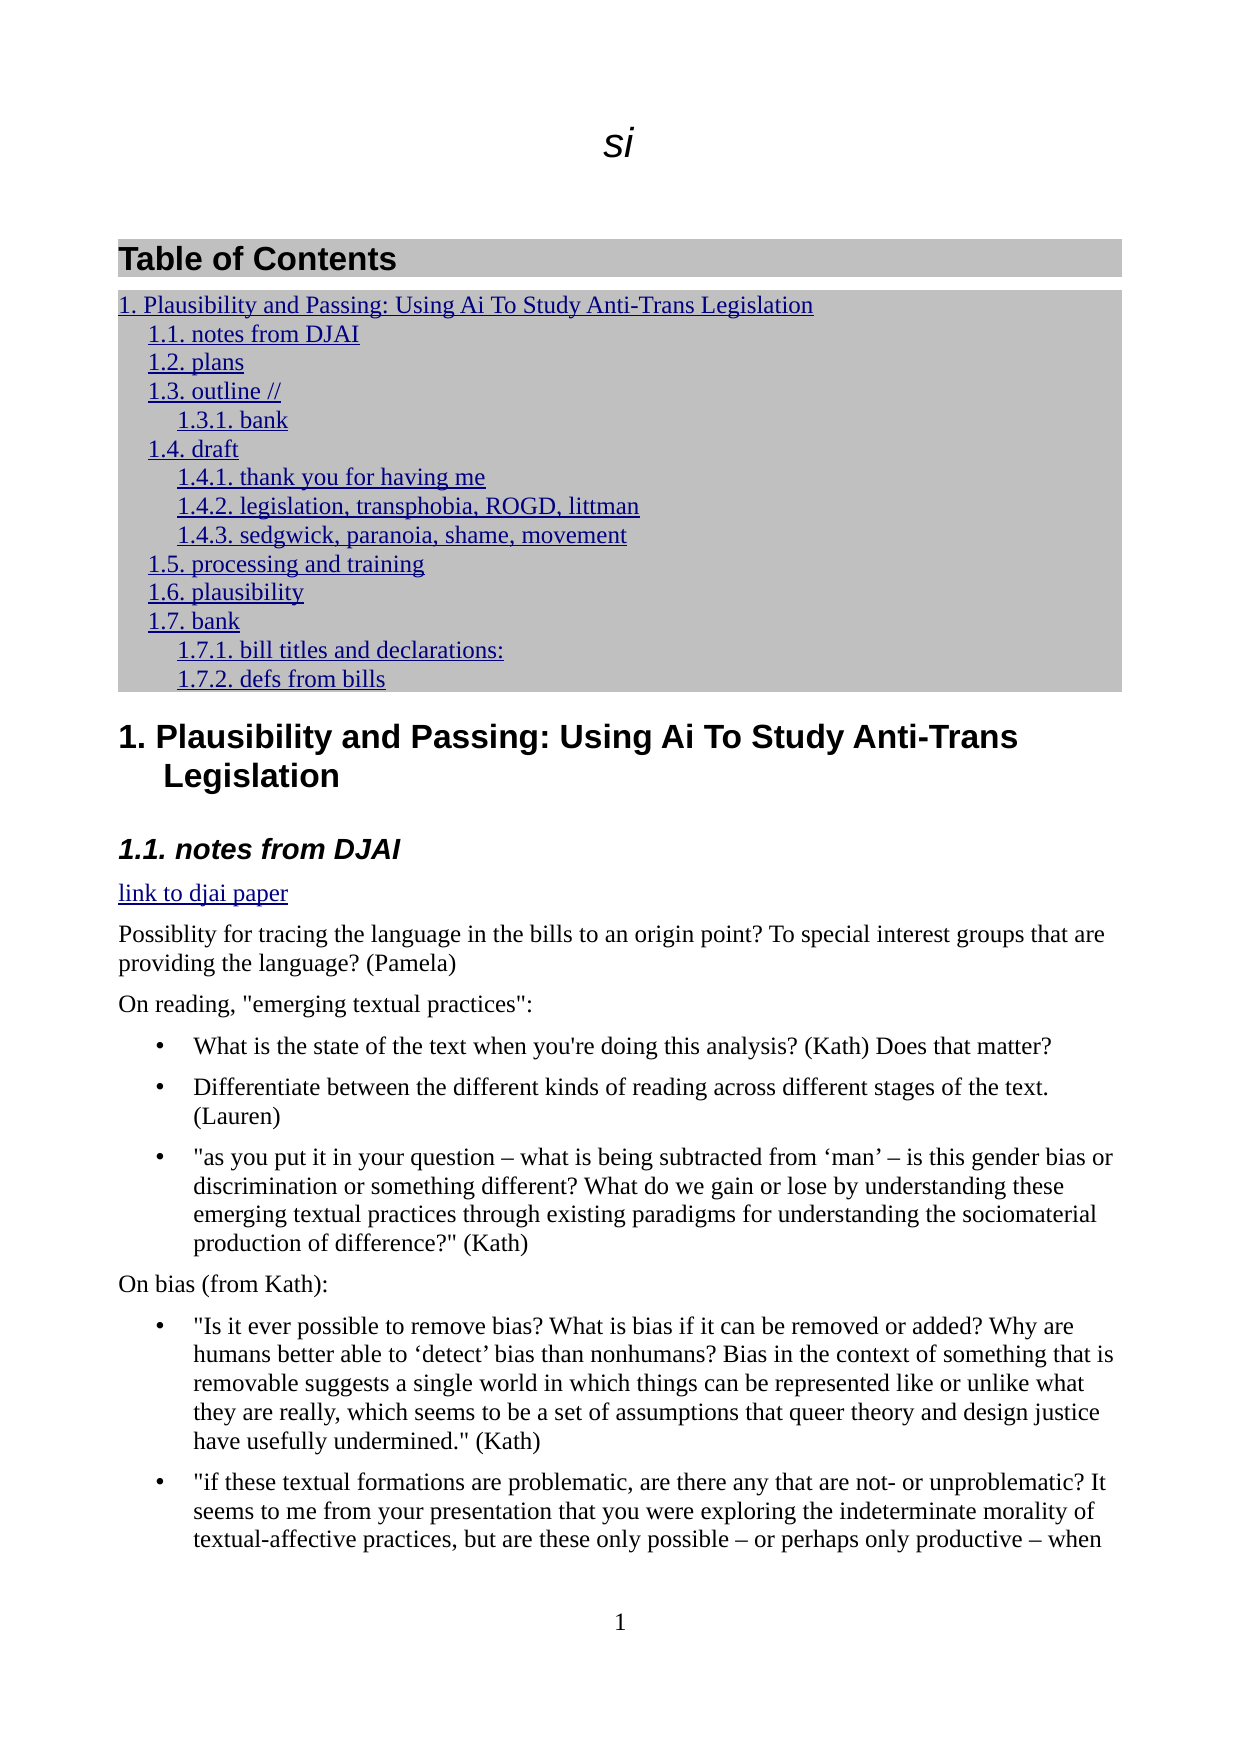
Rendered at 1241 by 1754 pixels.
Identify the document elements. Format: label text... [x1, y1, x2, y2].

text 1.7. bank [148, 606, 1122, 635]
text On reading, "emerging textual practices": [118, 989, 1122, 1018]
text 1.1. notes from DJAI [148, 319, 1122, 347]
text 1.2. plans [148, 347, 1122, 376]
text 1.4.1. thank you for having me [177, 462, 1122, 491]
text 1.4.2. legislation, transphobia, ROGD, littman [177, 491, 1122, 520]
text 1.3. outline // [148, 376, 1122, 405]
text 1.6. plausibility [148, 577, 1122, 606]
subtitle Table of Contents [118, 239, 1122, 277]
list Differentiate between the different kinds of reading across different stages of the text. (Lauren) [156, 1072, 1122, 1129]
text 1. Plausibility and Passing: Using Ai To Study Anti-Trans Legislation [118, 290, 1122, 319]
list What is the state of the text when you're doing this analysis? (Kath) Does that matter? [156, 1031, 1122, 1059]
text link to djai paper [118, 878, 1122, 907]
subtitle notes from DJAI [118, 832, 1122, 866]
text On bias (from Kath): [118, 1269, 1122, 1298]
text 1.7.2. defs from bills [177, 664, 1122, 692]
text 1.3.1. bank [177, 405, 1122, 434]
text 1.7.1. bill titles and declarations: [177, 635, 1122, 664]
list "as you put it in your question – what is being subtracted from ‘man’ – is this gender bias or discrimination or something different? What do we gain or lose by understanding these emerging textual practices through existing paradigms for understanding the sociomaterial production of difference?" (Kath) [156, 1142, 1122, 1257]
list "Is it ever possible to remove bias? What is bias if it can be removed or added? Why are humans better able to ‘detect’ bias than nonhumans? Bias in the context of something that is removable suggests a single world in which things can be represented like or unlike what they are really, which seems to be a set of assumptions that queer theory and design justice have usefully undermined." (Kath) [156, 1311, 1122, 1454]
subtitle si [118, 118, 1122, 166]
text Possiblity for tracing the language in the bills to an origin point? To special interest groups that are providing the language? (Pamela) [118, 919, 1122, 977]
text 1.4. draft [148, 434, 1122, 462]
text 1.4.3. sedgwick, paranoia, shame, movement [177, 520, 1122, 549]
list "if these textual formations are problematic, are there any that are not- or unproblematic? It seems to me from your presentation that you were exploring the indeterminate morality of textual-affective practices, but are these only possible – or perhaps only productive – when [156, 1467, 1122, 1553]
text 1.5. processing and training [148, 549, 1122, 577]
subtitle Plausibility and Passing: Using Ai To Study Anti-Trans Legislation [118, 717, 1122, 795]
